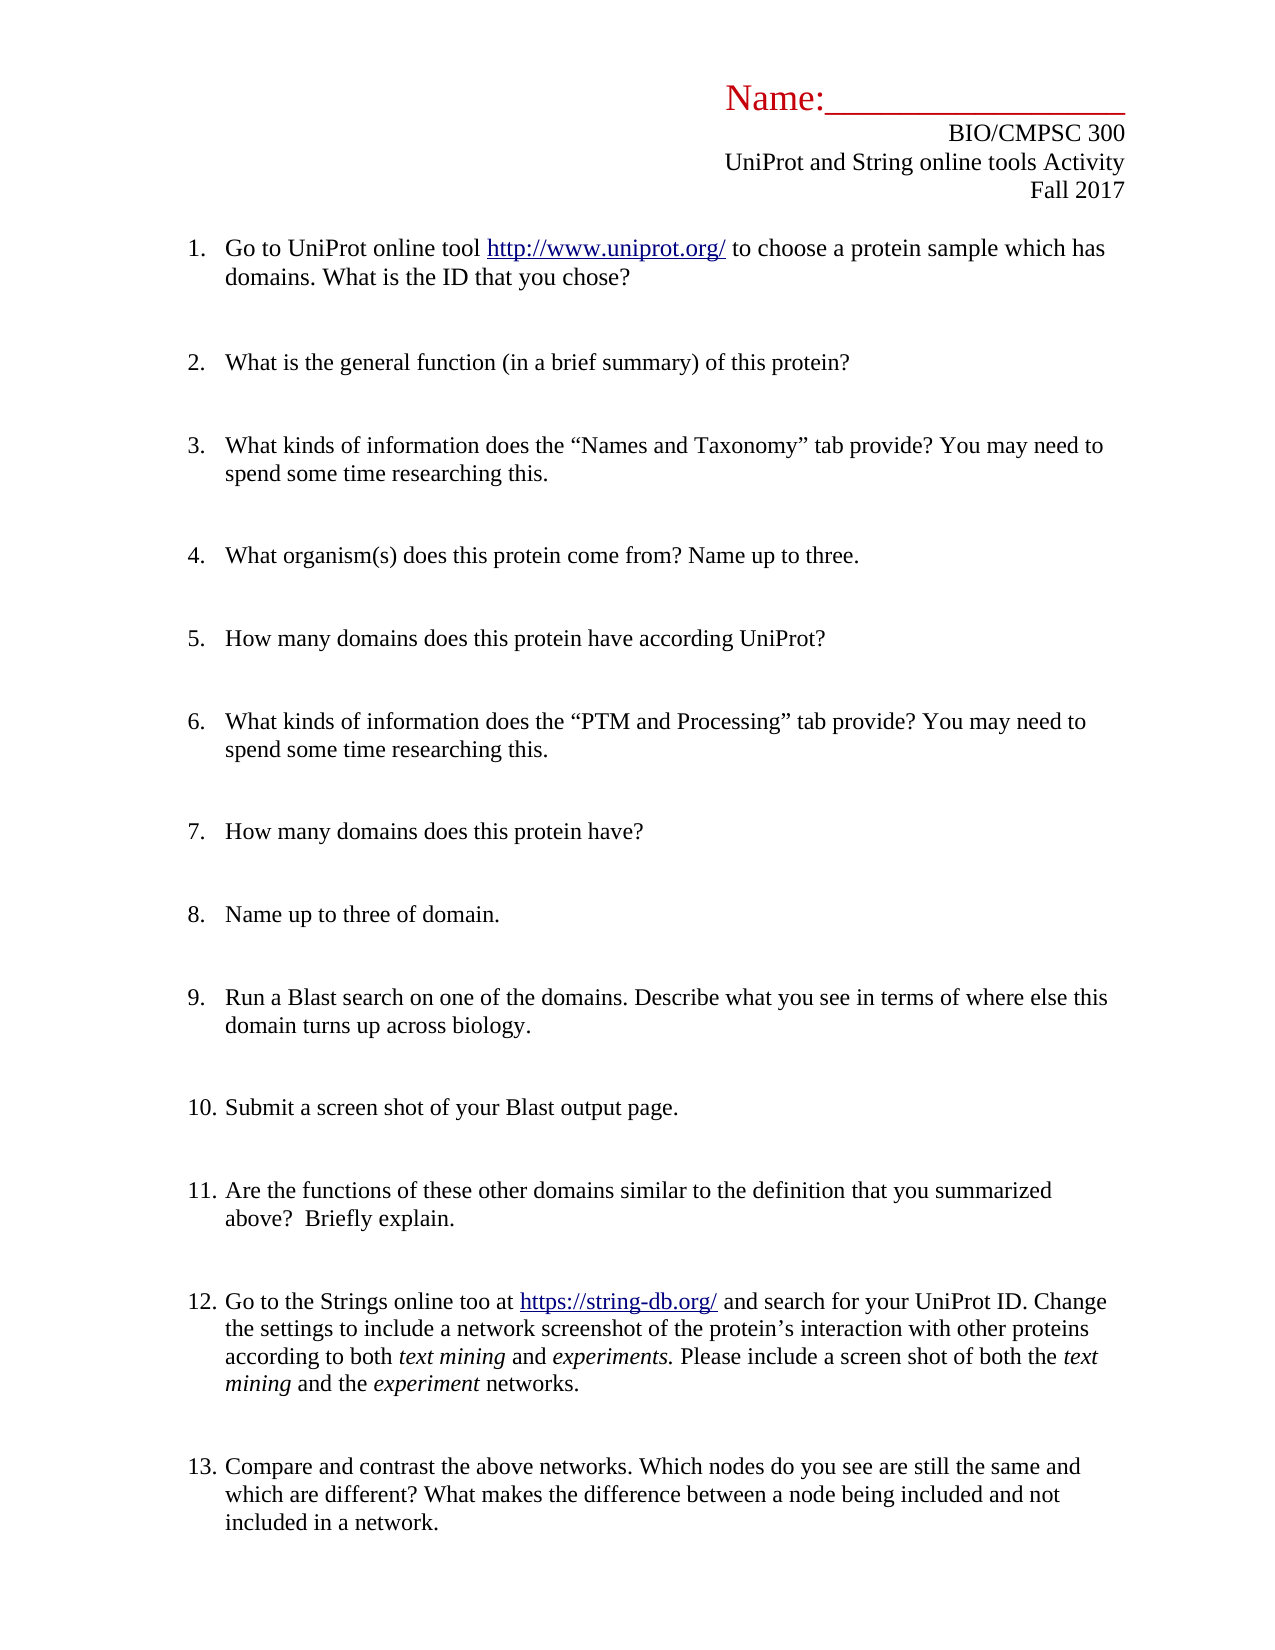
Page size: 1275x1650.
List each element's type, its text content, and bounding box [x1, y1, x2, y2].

list Go to the Strings online too at https://string-db.org/ and search for your UniProt ID. Change the settings to include a network screenshot of the protein’s interaction with other proteins according to both text mining and experiments. Please include a screen shot of both the text mining and the experiment networks. [187, 1287, 1125, 1397]
text BIO/CMPSC 300 [150, 118, 1125, 147]
list Submit a screen shot of your Blast output page. [187, 1093, 1125, 1121]
text UniProt and String online tools Activity [150, 147, 1125, 176]
list Compare and contrast the above networks. Which nodes do you see are still the same and which are different? What makes the difference between a node being included and not included in a network. [187, 1452, 1125, 1535]
list What organism(s) does this protein come from? Name up to three. [187, 541, 1125, 569]
list What kinds of information does the “PTM and Processing” tab provide? You may need to spend some time researching this. [187, 707, 1125, 762]
list How many domains does this protein have? [187, 817, 1125, 845]
list What kinds of information does the “Names and Taxonomy” tab provide? You may need to spend some time researching this. [187, 431, 1125, 486]
list Name up to three of domain. [187, 900, 1125, 928]
text Name:________________ [150, 75, 1125, 118]
list What is the general function (in a brief summary) of this protein? [187, 348, 1125, 376]
list How many domains does this protein have according UniProt? [187, 624, 1125, 652]
list Are the functions of these other domains similar to the definition that you summarized above? Briefly explain. [187, 1176, 1125, 1231]
text Fall 2017 [150, 176, 1125, 204]
list Run a Blast search on one of the domains. Describe what you see in terms of where else this domain turns up across biology. [187, 983, 1125, 1038]
list Go to UniProt online tool http://www.uniprot.org/ to choose a protein sample which has domains. What is the ID that you chose? [187, 233, 1125, 291]
